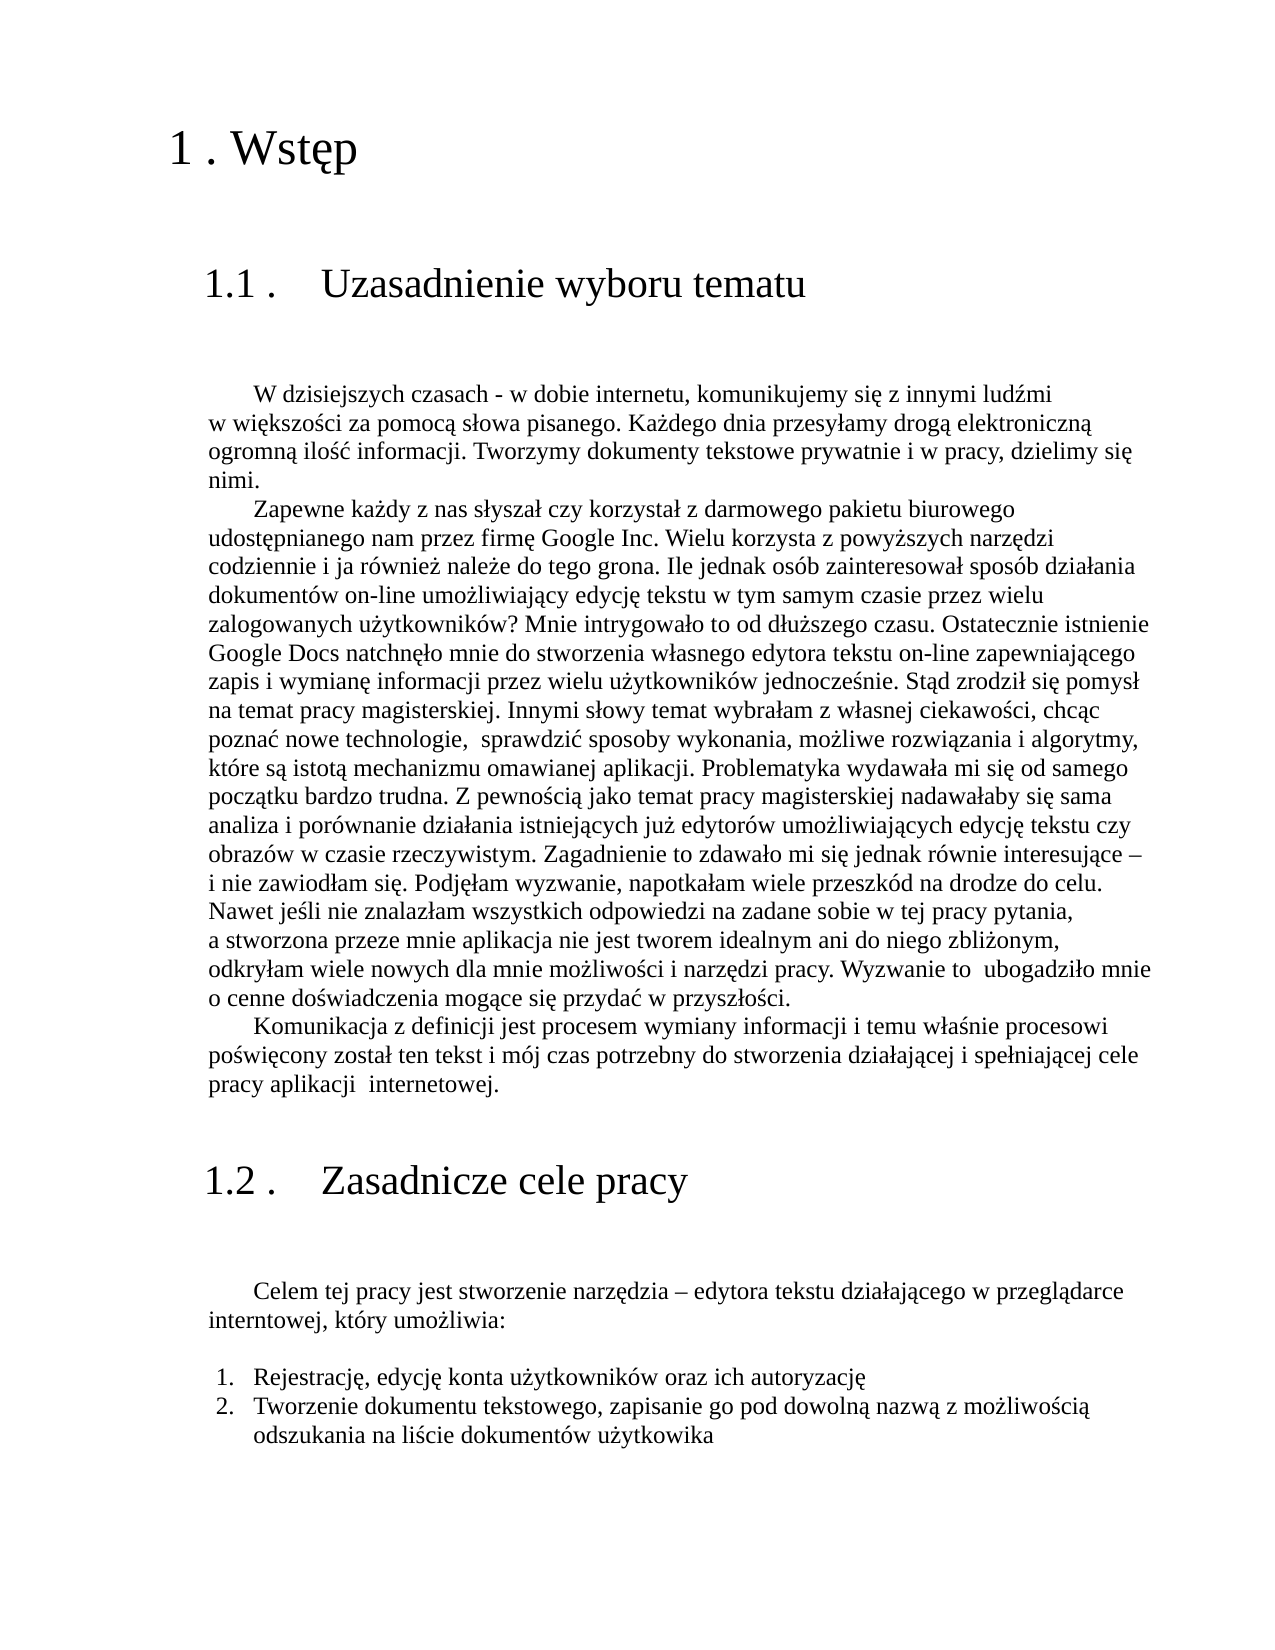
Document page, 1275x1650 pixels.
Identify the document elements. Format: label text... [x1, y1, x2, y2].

text Celem tej pracy jest stworzenie narzędzia – edytora tekstu działającego w przeglądarce interntowej, który umożliwia: [208, 1276, 1157, 1333]
list Uzasadnienie wyboru tematu [193, 258, 1157, 306]
text Komunikacja z definicji jest procesem wymiany informacji i temu właśnie procesowi poświęcony został ten tekst i mój czas potrzebny do stworzenia działającej i spełniającej cele pracy aplikacji internetowej. [208, 1011, 1157, 1098]
list Tworzenie dokumentu tekstowego, zapisanie go pod dowolną nazwą z możliwością odszukania na liście dokumentów użytkowika [216, 1391, 1157, 1448]
list Rejestrację, edycję konta użytkowników oraz ich autoryzację [216, 1362, 1157, 1391]
text W dzisiejszych czasach - w dobie internetu, komunikujemy się z innymi ludźmi w większości za pomocą słowa pisanego. Każdego dnia przesyłamy drogą elektroniczną ogromną ilość informacji. Tworzymy dokumenty tekstowe prywatnie i w pracy, dzielimy się nimi. [208, 379, 1157, 494]
list Zasadnicze cele pracy [193, 1155, 1157, 1203]
list Wstęp [141, 118, 1157, 176]
text Zapewne każdy z nas słyszał czy korzystał z darmowego pakietu biurowego udostępnianego nam przez firmę Google Inc. Wielu korzysta z powyższych narzędzi codziennie i ja również należe do tego grona. Ile jednak osób zainteresował sposób działania dokumentów on-line umożliwiający edycję tekstu w tym samym czasie przez wielu zalogowanych użytkowników? Mnie intrygowało to od dłuższego czasu. Ostatecznie istnienie Google Docs natchnęło mnie do stworzenia własnego edytora tekstu on-line zapewniającego zapis i wymianę informacji przez wielu użytkowników jednocześnie. Stąd zrodził się pomysł na temat pracy magisterskiej. Innymi słowy temat wybrałam z własnej ciekawości, chcąc poznać nowe technologie, sprawdzić sposoby wykonania, możliwe rozwiązania i algorytmy, które są istotą mechanizmu omawianej aplikacji. Problematyka wydawała mi się od samego początku bardzo trudna. Z pewnością jako temat pracy magisterskiej nadawałaby się sama analiza i porównanie działania istniejących już edytorów umożliwiających edycję tekstu czy obrazów w czasie rzeczywistym. Zagadnienie to zdawało mi się jednak równie interesujące – i nie zawiodłam się. Podjęłam wyzwanie, napotkałam wiele przeszkód na drodze do celu. Nawet jeśli nie znalazłam wszystkich odpowiedzi na zadane sobie w tej pracy pytania, a stworzona przeze mnie aplikacja nie jest tworem idealnym ani do niego zbliżonym, odkryłam wiele nowych dla mnie możliwości i narzędzi pracy. Wyzwanie to ubogadziło mnie o cenne doświadczenia mogące się przydać w przyszłości. [208, 494, 1157, 1011]
